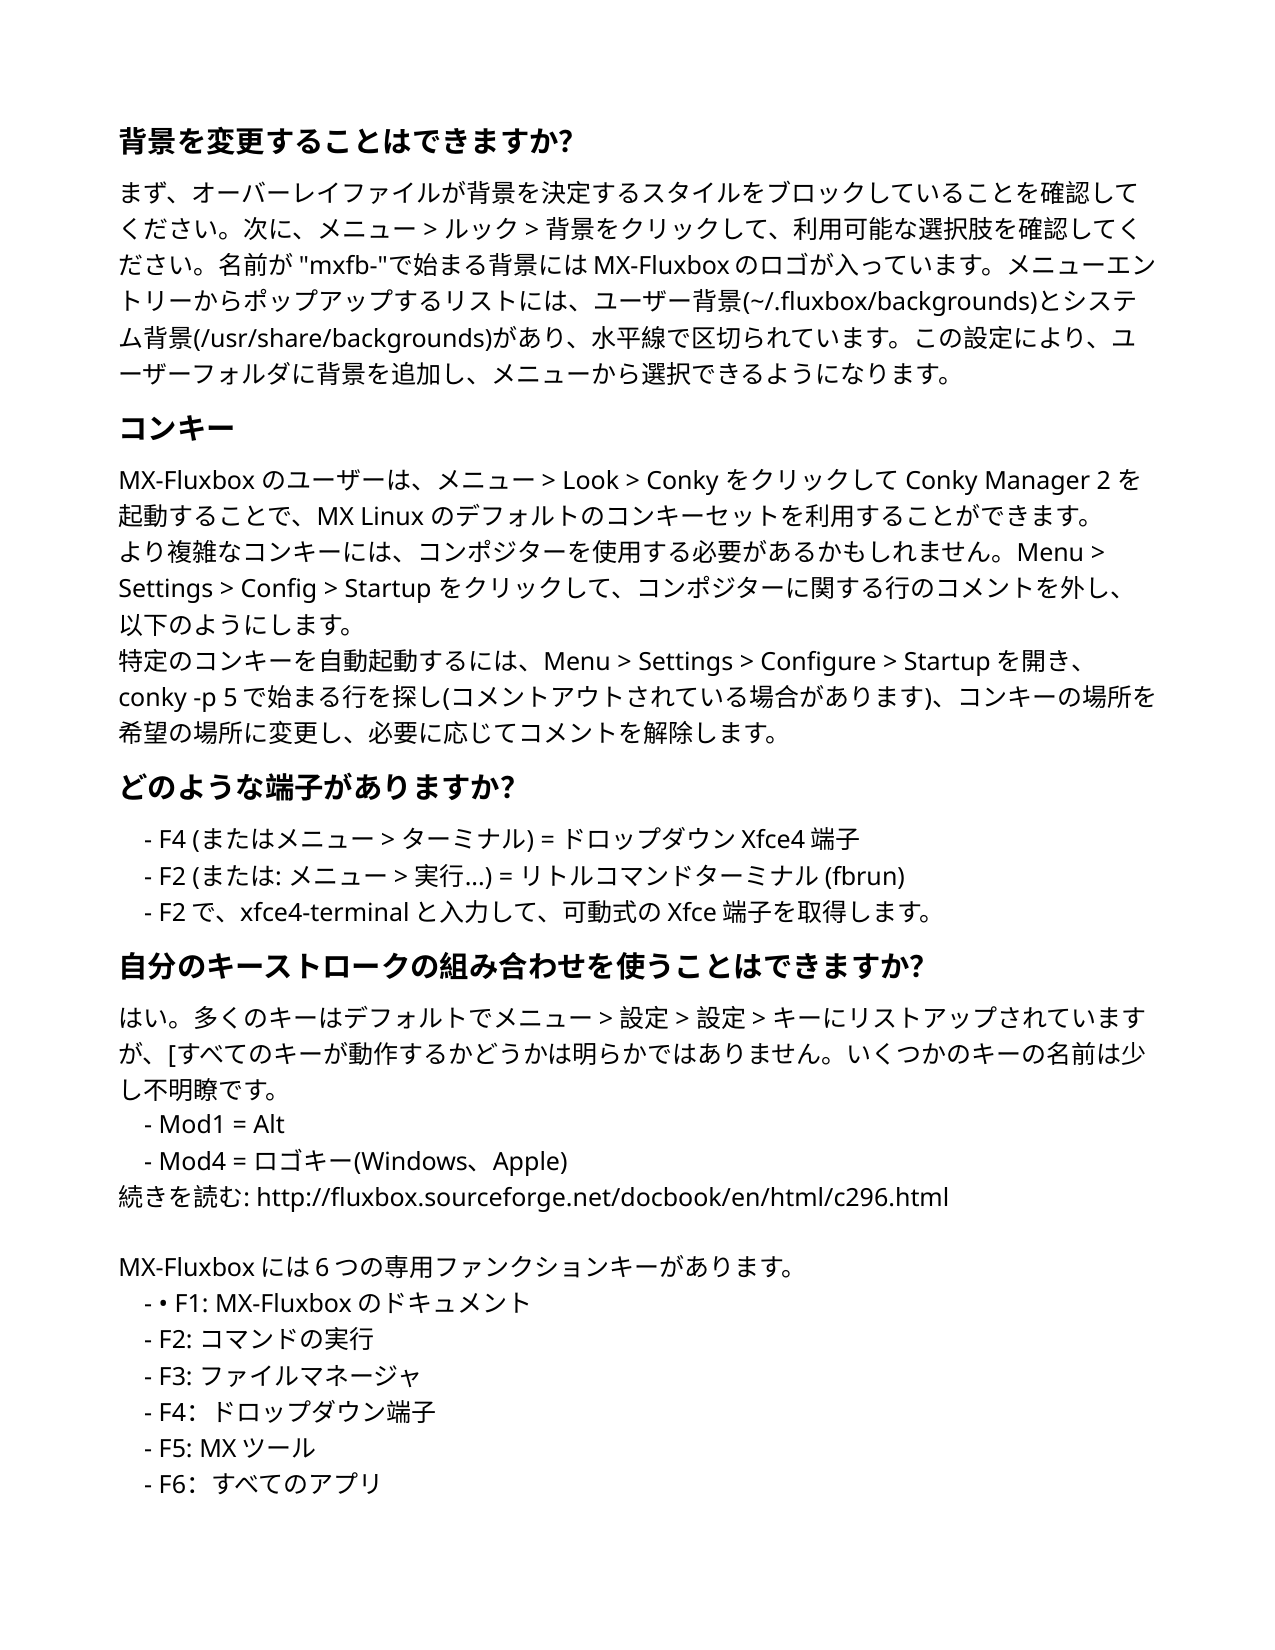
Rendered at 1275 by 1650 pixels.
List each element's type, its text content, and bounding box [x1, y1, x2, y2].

subtitle 自分のキーストロークの組み合わせを使うことはできますか？ [118, 943, 1157, 986]
text - F2で、xfce4-terminalと入力して、可動式のXfce端子を取得します。 [118, 892, 1157, 928]
text MX-Fluxboxには6つの専用ファンクションキーがあります。 [118, 1247, 1157, 1284]
text - F3: ファイルマネージャ [118, 1356, 1157, 1392]
text - F2: コマンドの実行 [118, 1320, 1157, 1356]
text - • F1: MX-Fluxboxのドキュメント [118, 1284, 1157, 1320]
text 続きを読む: http://fluxbox.sourceforge.net/docbook/en/html/c296.html [118, 1177, 1157, 1213]
text - Mod1 = Alt [118, 1107, 1157, 1141]
text - Mod4 = ロゴキー(Windows、Apple) [118, 1141, 1157, 1177]
text - F5: MXツール [118, 1429, 1157, 1465]
subtitle どのような端子がありますか？ [118, 765, 1157, 807]
text はい。多くのキーはデフォルトでメニュー > 設定 > 設定 > キーにリストアップされていますが、[すべてのキーが動作するかどうかは明らかではありません。いくつかのキーの名前は少し不明瞭です。 [118, 998, 1157, 1107]
text まず、オーバーレイファイルが背景を決定するスタイルをブロックしていることを確認してください。次に、メニュー > ルック > 背景をクリックして、利用可能な選択肢を確認してください。名前が "mxfb-"で始まる背景にはMX-Fluxboxのロゴが入っています。メニューエントリーからポップアップするリストには、ユーザー背景(~/.fluxbox/backgrounds)とシステム背景(/usr/share/backgrounds)があり、水平線で区切られています。この設定により、ユーザーフォルダに背景を追加し、メニューから選択できるようになります。 [118, 173, 1157, 391]
text - F4：ドロップダウン端子 [118, 1392, 1157, 1429]
text MX-Fluxbox のユーザーは、メニュー > Look > Conky をクリックして Conky Manager 2 を起動することで、MX Linux のデフォルトのコンキーセットを利用することができます。 [118, 460, 1157, 533]
text - F2 (または: メニュー > 実行...) = リトルコマンドターミナル (fbrun) [118, 856, 1157, 892]
text より複雑なコンキーには、コンポジターを使用する必要があるかもしれません。Menu > Settings > Config > Startup をクリックして、コンポジターに関する行のコメントを外し、以下のようにします。 [118, 533, 1157, 641]
text - F4 (またはメニュー > ターミナル) = ドロップダウンXfce4端子 [118, 820, 1157, 856]
subtitle 背景を変更することはできますか？ [118, 118, 1157, 161]
text - F6：すべてのアプリ [118, 1465, 1157, 1501]
subtitle コンキー [118, 405, 1157, 448]
text 特定のコンキーを自動起動するには、Menu > Settings > Configure > Startupを開き、conky -p 5で始まる行を探し(コメントアウトされている場合があります)、コンキーの場所を希望の場所に変更し、必要に応じてコメントを解除します。 [118, 641, 1157, 750]
